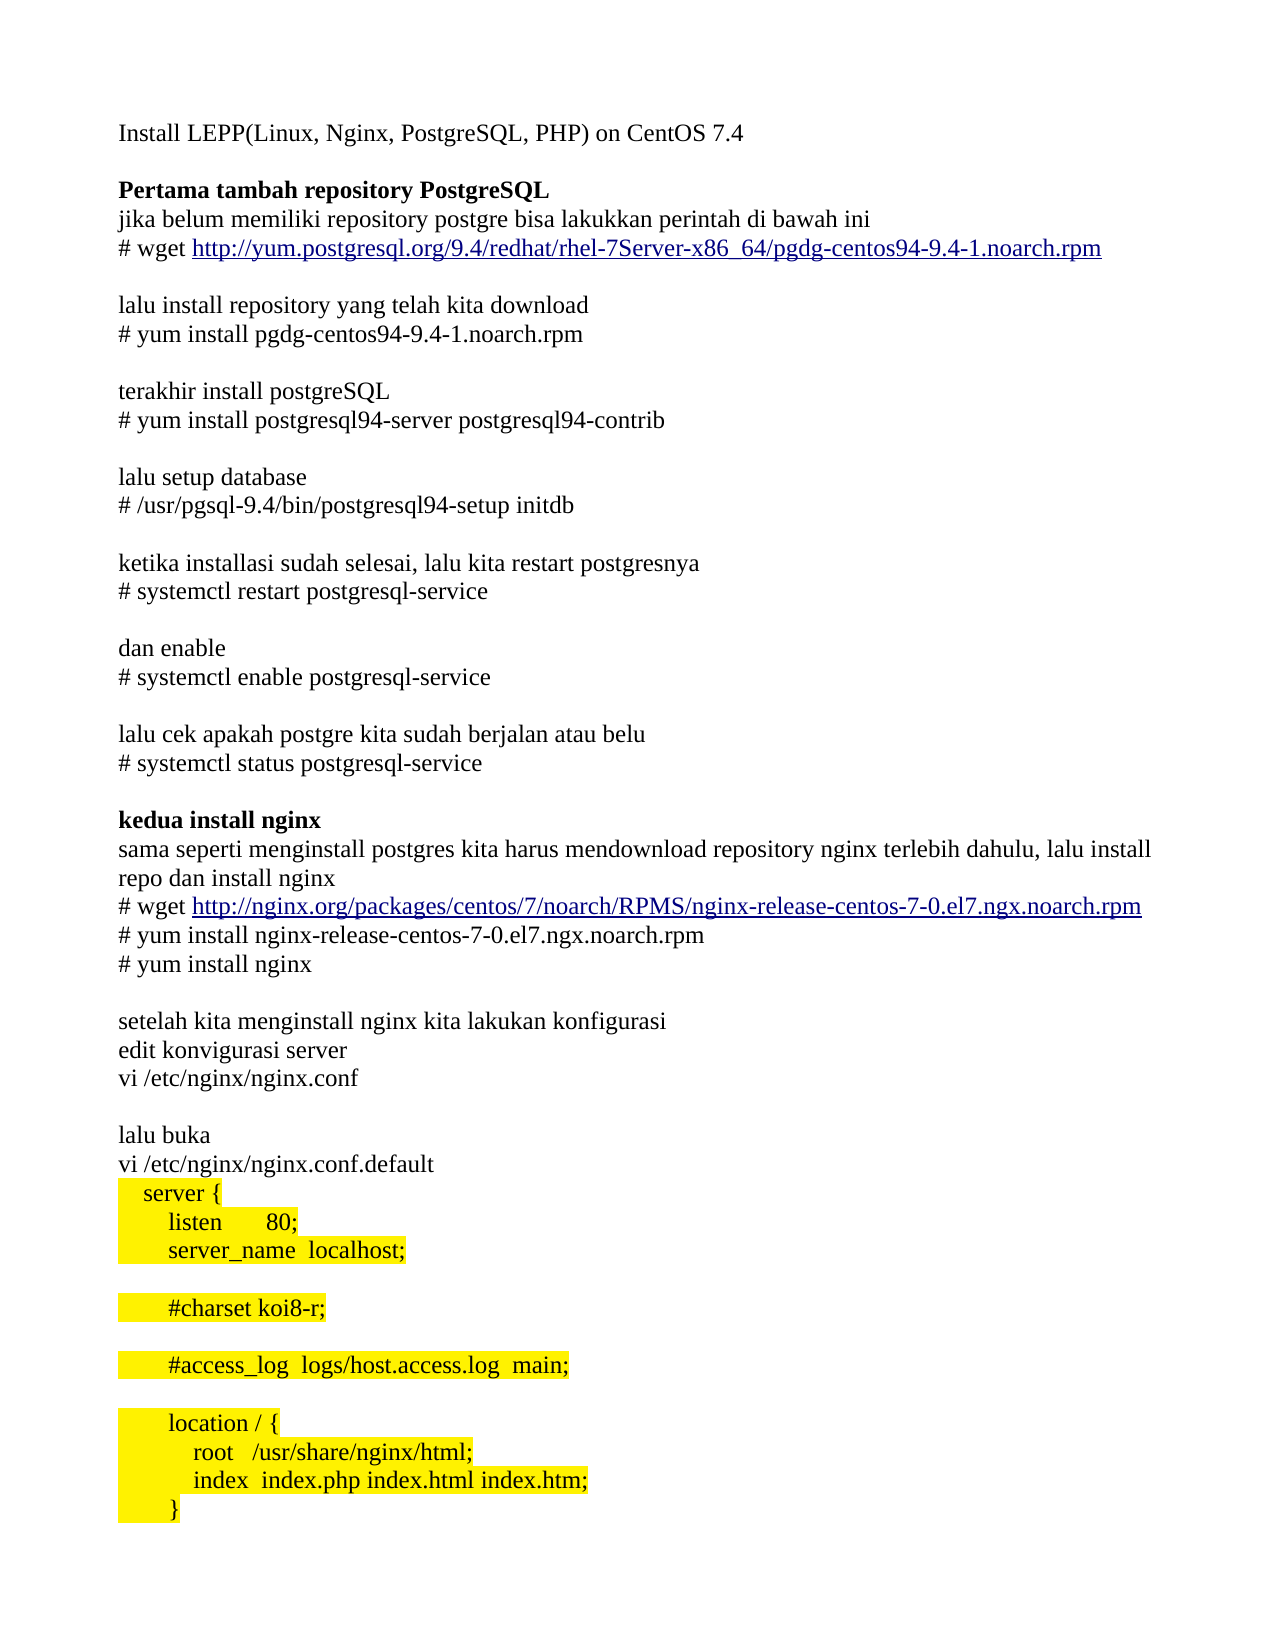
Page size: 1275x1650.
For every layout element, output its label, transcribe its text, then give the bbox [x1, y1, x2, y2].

text # yum install nginx-release-centos-7-0.el7.ngx.noarch.rpm [118, 920, 1157, 949]
text lalu setup database [118, 462, 1157, 491]
text terakhir install postgreSQL [118, 376, 1157, 405]
text dan enable [118, 633, 1157, 662]
text location / { [118, 1408, 1157, 1437]
text Pertama tambah repository PostgreSQL [118, 176, 1157, 204]
text # yum install postgresql94-server postgresql94-contrib [118, 405, 1157, 433]
text } [118, 1494, 1157, 1523]
text root /usr/share/nginx/html; [118, 1437, 1157, 1466]
text jika belum memiliki repository postgre bisa lakukkan perintah di bawah ini [118, 204, 1157, 233]
text kedua install nginx [118, 805, 1157, 834]
text # /usr/pgsql-9.4/bin/postgresql94-setup initdb [118, 491, 1157, 519]
text vi /etc/nginx/nginx.conf [118, 1063, 1157, 1092]
text ketika installasi sudah selesai, lalu kita restart postgresnya [118, 548, 1157, 576]
text lalu cek apakah postgre kita sudah berjalan atau belu [118, 719, 1157, 748]
text lalu install repository yang telah kita download [118, 290, 1157, 319]
text # systemctl enable postgresql-service [118, 662, 1157, 691]
text listen 80; [118, 1207, 1157, 1236]
text # yum install pgdg-centos94-9.4-1.noarch.rpm [118, 319, 1157, 348]
text lalu buka [118, 1121, 1157, 1149]
text sama seperti menginstall postgres kita harus mendownload repository nginx terlebih dahulu, lalu install repo dan install nginx [118, 834, 1157, 891]
text # systemctl status postgresql-service [118, 748, 1157, 777]
text #access_log logs/host.access.log main; [118, 1351, 1157, 1379]
text vi /etc/nginx/nginx.conf.default [118, 1149, 1157, 1178]
text # wget http://yum.postgresql.org/9.4/redhat/rhel-7Server-x86_64/pgdg-centos94-9.4-1.noarch.rpm [118, 233, 1157, 262]
text server_name localhost; [118, 1236, 1157, 1264]
text server { [118, 1178, 1157, 1207]
text index index.php index.html index.htm; [118, 1466, 1157, 1494]
text edit konvigurasi server [118, 1035, 1157, 1063]
text # systemctl restart postgresql-service [118, 576, 1157, 605]
text # yum install nginx [118, 949, 1157, 978]
text setelah kita menginstall nginx kita lakukan konfigurasi [118, 1006, 1157, 1035]
text #charset koi8-r; [118, 1293, 1157, 1322]
text Install LEPP(Linux, Nginx, PostgreSQL, PHP) on CentOS 7.4 [118, 118, 1157, 147]
text # wget http://nginx.org/packages/centos/7/noarch/RPMS/nginx-release-centos-7-0.el7.ngx.noarch.rpm [118, 891, 1157, 920]
